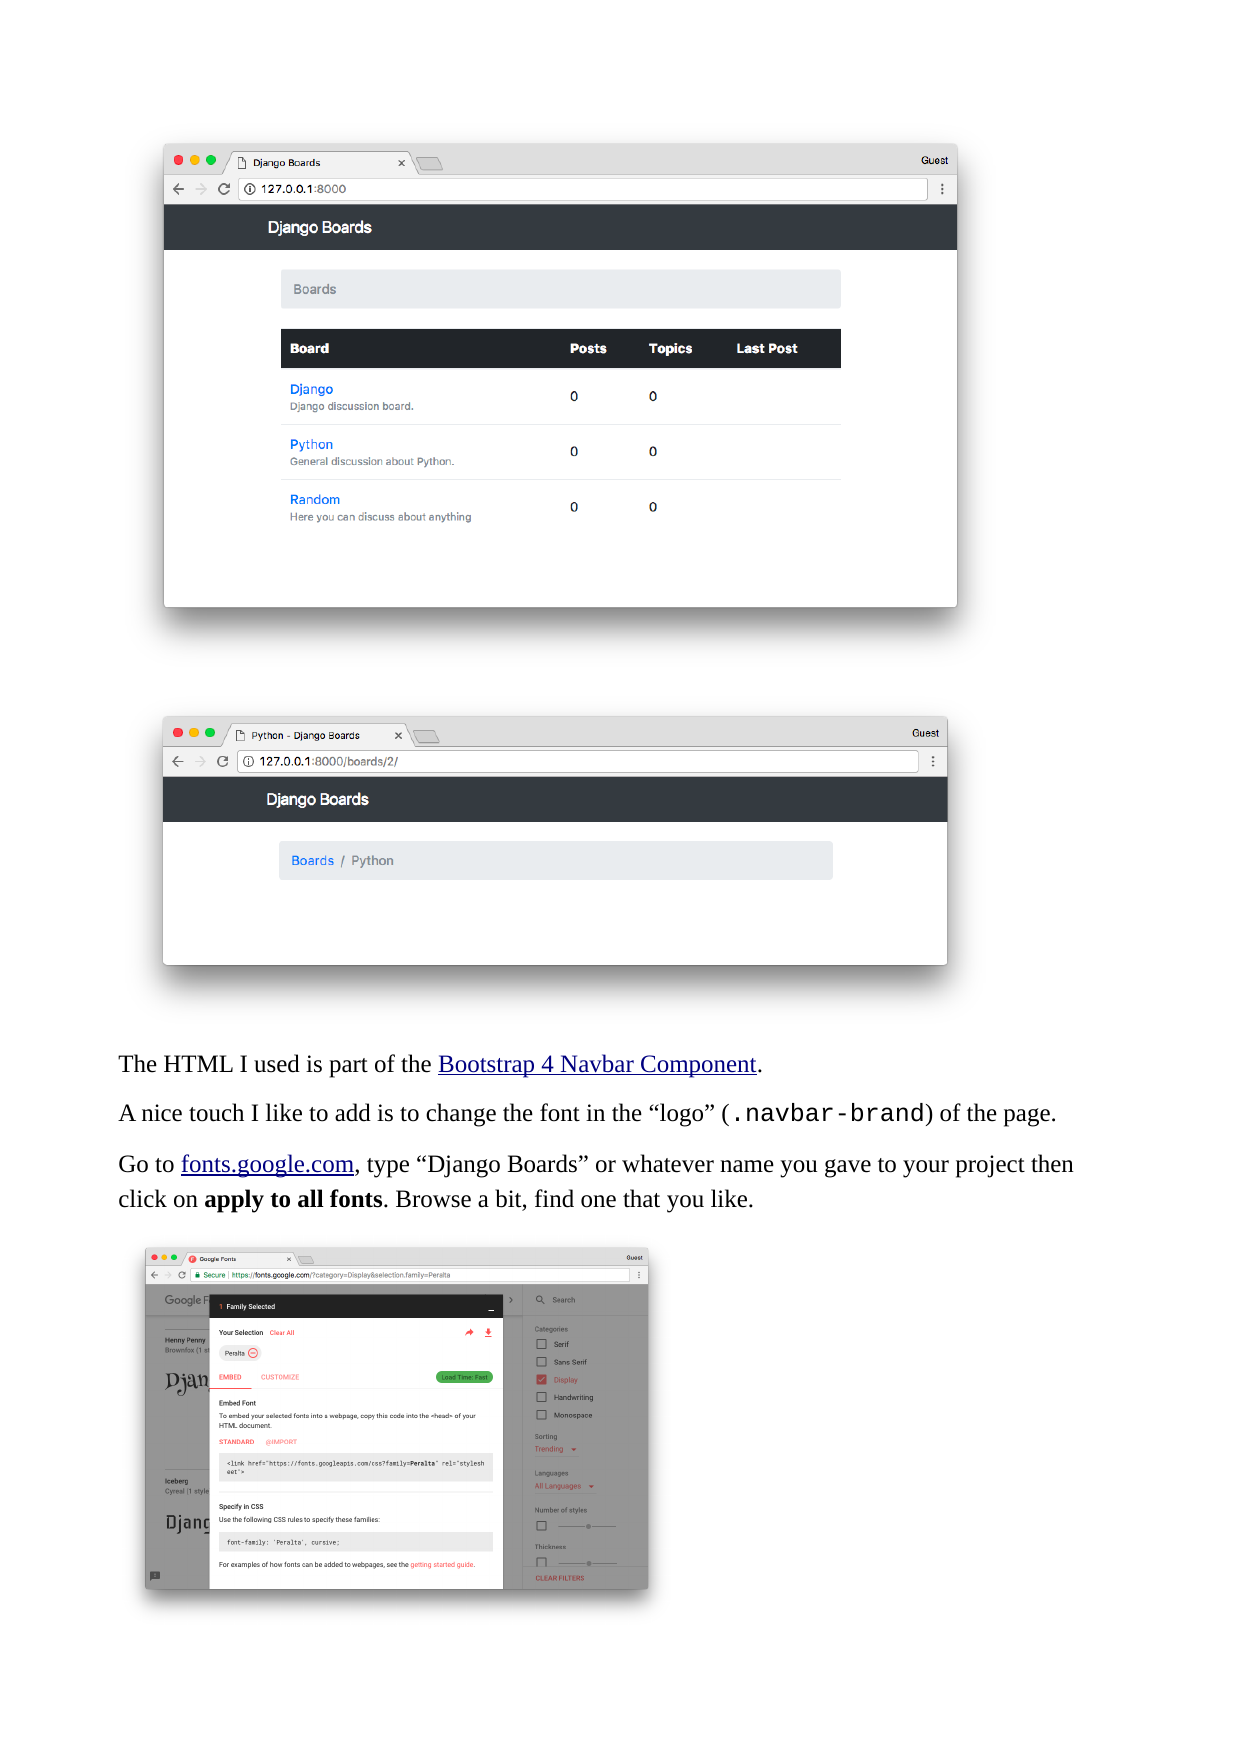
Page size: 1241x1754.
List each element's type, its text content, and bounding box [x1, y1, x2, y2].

text The HTML I used is part of the Bootstrap 4 Navbar Component. [118, 1049, 1122, 1077]
picture [118, 1232, 675, 1628]
text Go to fonts.google.com, type “Django Boards” or whatever name you gave to your project then click on apply to all fonts. Browse a bit, find one that you like. [118, 1149, 1122, 1213]
text A nice touch I like to add is to change the font in the “logo” (.navbar-brand) of the page. [118, 1098, 1122, 1129]
picture [118, 118, 1002, 672]
picture [118, 691, 992, 1029]
